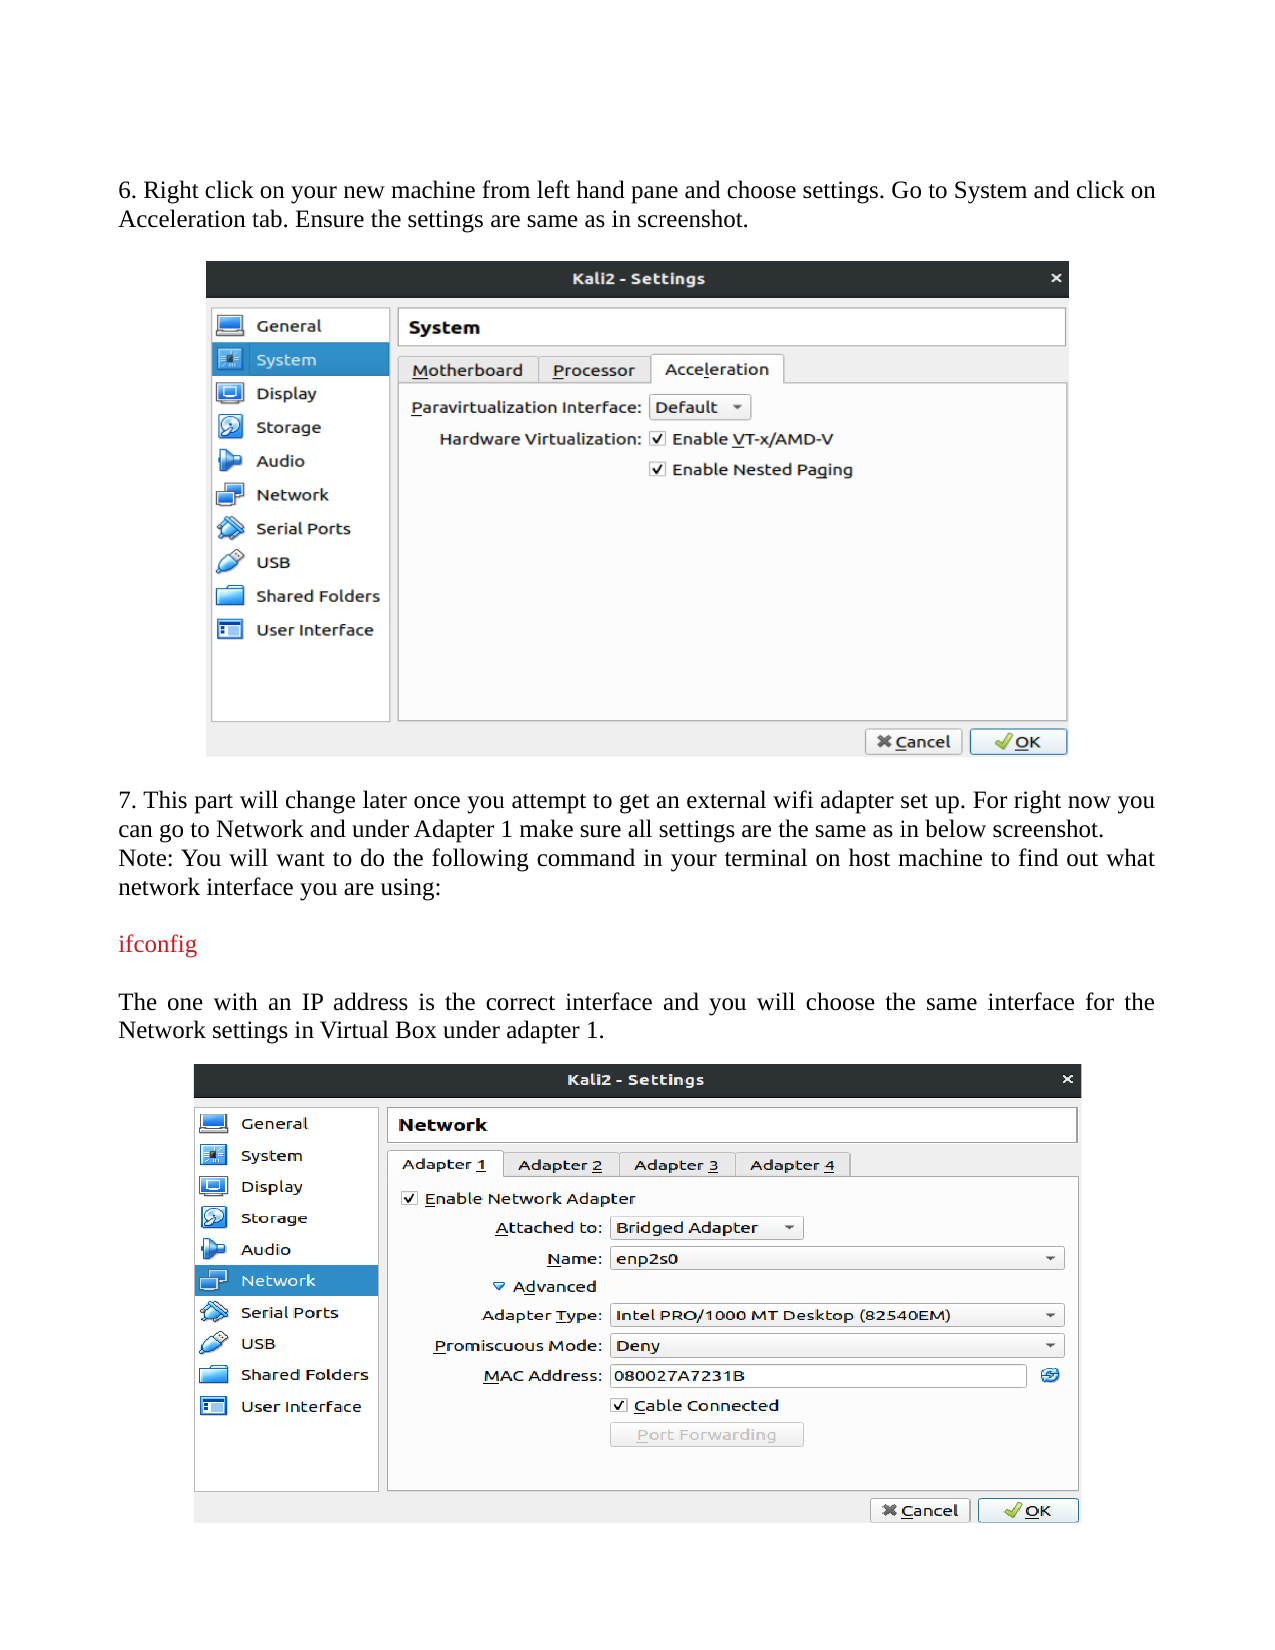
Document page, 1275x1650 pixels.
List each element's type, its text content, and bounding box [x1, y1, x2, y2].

picture [193, 1064, 1082, 1523]
text 7. This part will change later once you attempt to get an external wifi adapter set up. For right now you can go to Network and under Adapter 1 make sure all settings are the same as in below screenshot. [118, 785, 1157, 843]
text The one with an IP address is the correct interface and you will choose the same interface for the Network settings in Virtual Box under adapter 1. [118, 987, 1157, 1044]
text 6. Right click on your new machine from left hand pane and choose settings. Go to System and click on Acceleration tab. Ensure the settings are same as in screenshot. [118, 176, 1157, 233]
picture [206, 261, 1069, 757]
text Note: You will want to do the following command in your terminal on host machine to find out what network interface you are using: [118, 843, 1157, 900]
text ifconfig [118, 929, 1157, 958]
